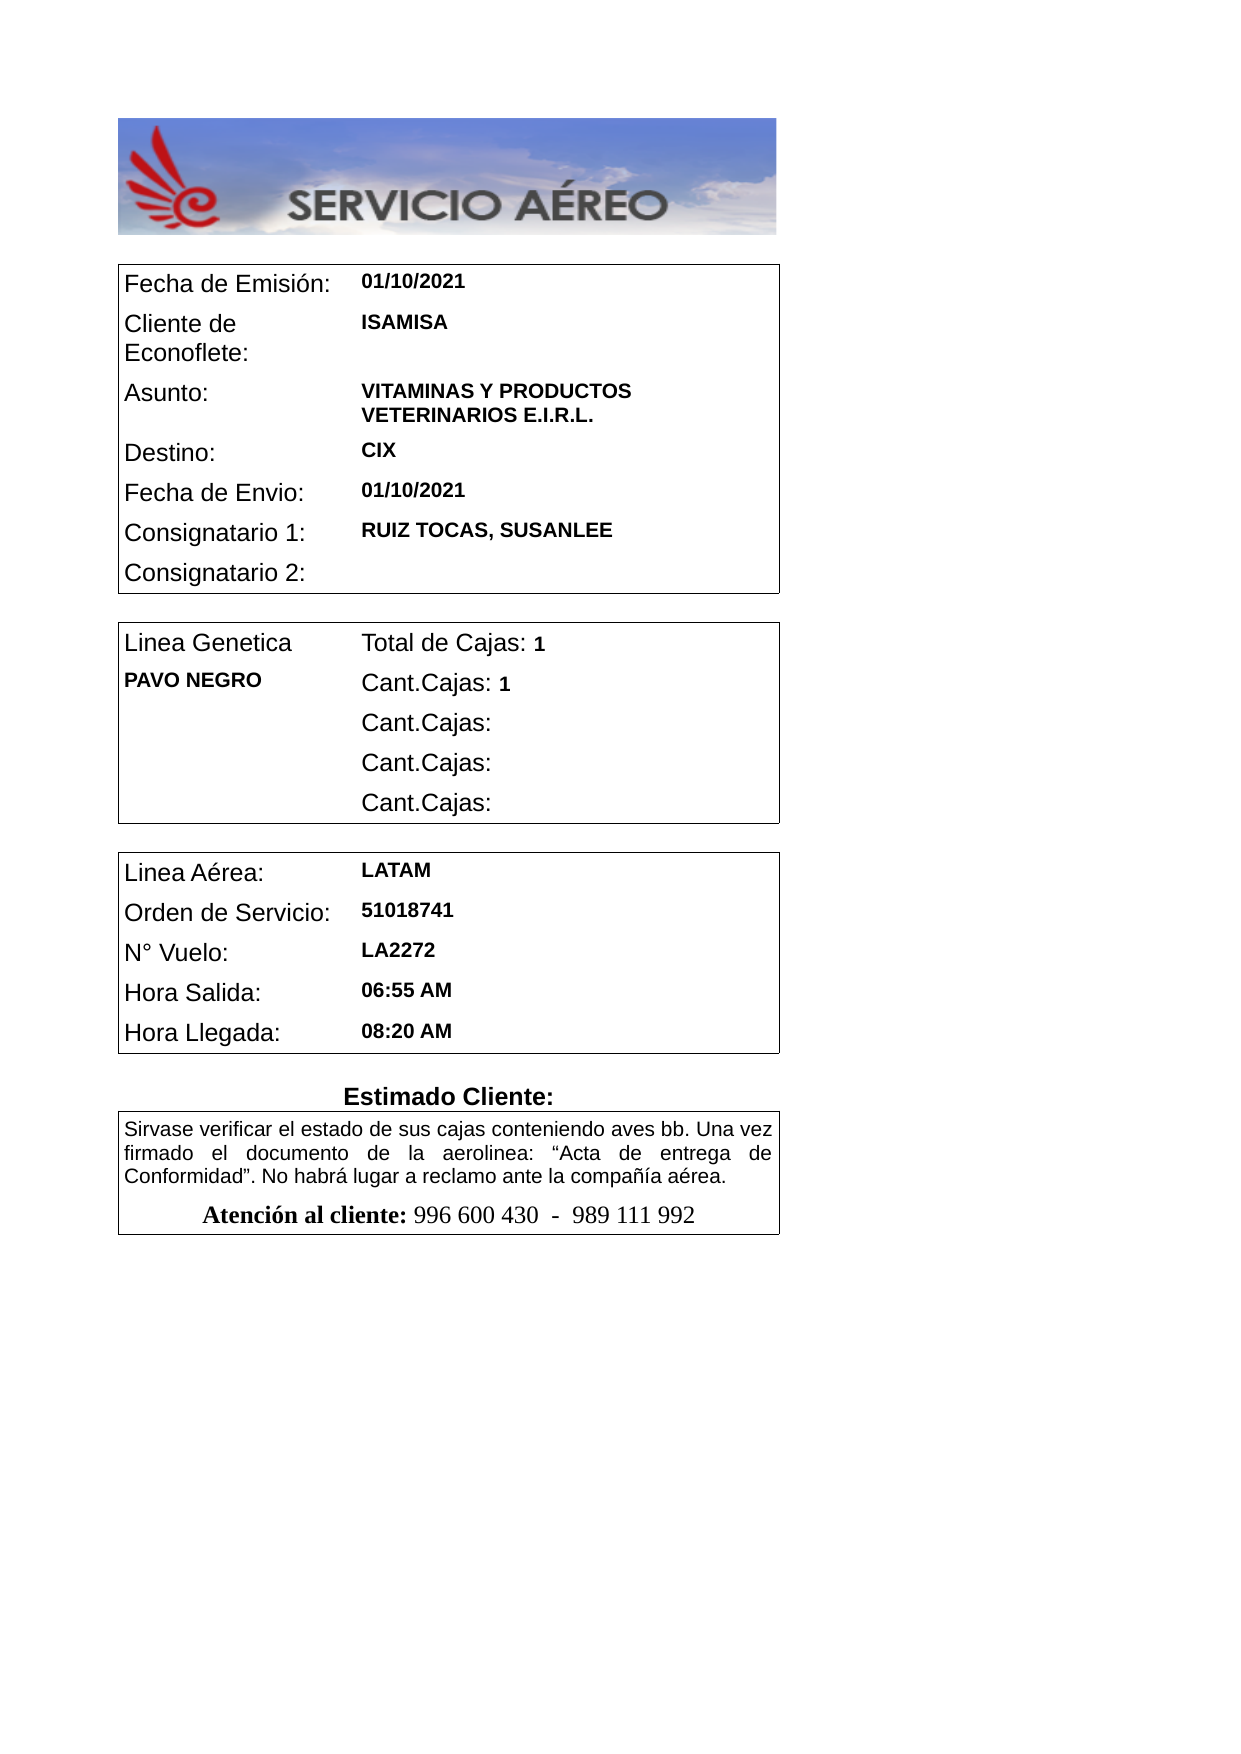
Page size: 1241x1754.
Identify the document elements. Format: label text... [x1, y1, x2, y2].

table_cell Cant.Cajas: 1 [356, 662, 779, 702]
table_cell [356, 553, 779, 593]
table_cell Orden de Servicio: [119, 892, 356, 932]
table_cell LA2272 [356, 932, 779, 972]
table_cell Consignatario 1: [119, 513, 356, 553]
table_cell Cant.Cajas: [356, 743, 779, 783]
picture [118, 118, 777, 235]
table_cell [119, 702, 356, 742]
table_cell Destino: [119, 432, 356, 472]
table_cell Linea Aérea: [119, 853, 356, 892]
table_cell Asunto: [119, 373, 356, 432]
table_cell Consignatario 2: [119, 553, 356, 593]
table_cell Hora Llegada: [119, 1013, 356, 1053]
table_cell Cliente de Econoflete: [119, 304, 356, 373]
table_cell Total de Cajas: 1 [356, 623, 779, 662]
table_cell Cant.Cajas: [356, 702, 779, 742]
table_cell Fecha de Envio: [119, 472, 356, 512]
table_cell VITAMINAS Y PRODUCTOS VETERINARIOS E.I.R.L. [356, 373, 779, 432]
table_cell 08:20 AM [356, 1013, 779, 1053]
table_cell Hora Salida: [119, 973, 356, 1013]
table_cell Linea Genetica [119, 623, 356, 662]
table_cell LATAM [356, 853, 779, 892]
table_cell RUIZ TOCAS, SUSANLEE [356, 513, 779, 553]
table_cell [118, 594, 356, 622]
table_cell Cant.Cajas: [356, 783, 779, 823]
table_cell CIX [356, 432, 779, 472]
table_cell Estimado Cliente: [118, 1054, 779, 1111]
table_cell [356, 594, 779, 622]
table_header Fecha de Emisión: [119, 265, 356, 304]
table_cell [119, 743, 356, 783]
table_cell Atención al cliente: 996 600 430 - 989 111 992 [119, 1194, 779, 1234]
table_cell 06:55 AM [356, 973, 779, 1013]
table_header 01/10/2021 [356, 265, 779, 304]
table_cell 51018741 [356, 892, 779, 932]
table_cell [356, 824, 779, 852]
table_cell [118, 824, 356, 852]
table_cell ISAMISA [356, 304, 779, 373]
table_cell PAVO NEGRO [119, 662, 356, 702]
table_cell N° Vuelo: [119, 932, 356, 972]
table_cell Sirvase verificar el estado de sus cajas conteniendo aves bb. Una vez firmado el documento de la aerolinea: “Acta de entrega de Conformidad”. No habrá lugar a reclamo ante la compañía aérea. [119, 1112, 779, 1194]
table_cell [119, 783, 356, 823]
table_cell 01/10/2021 [356, 472, 779, 512]
